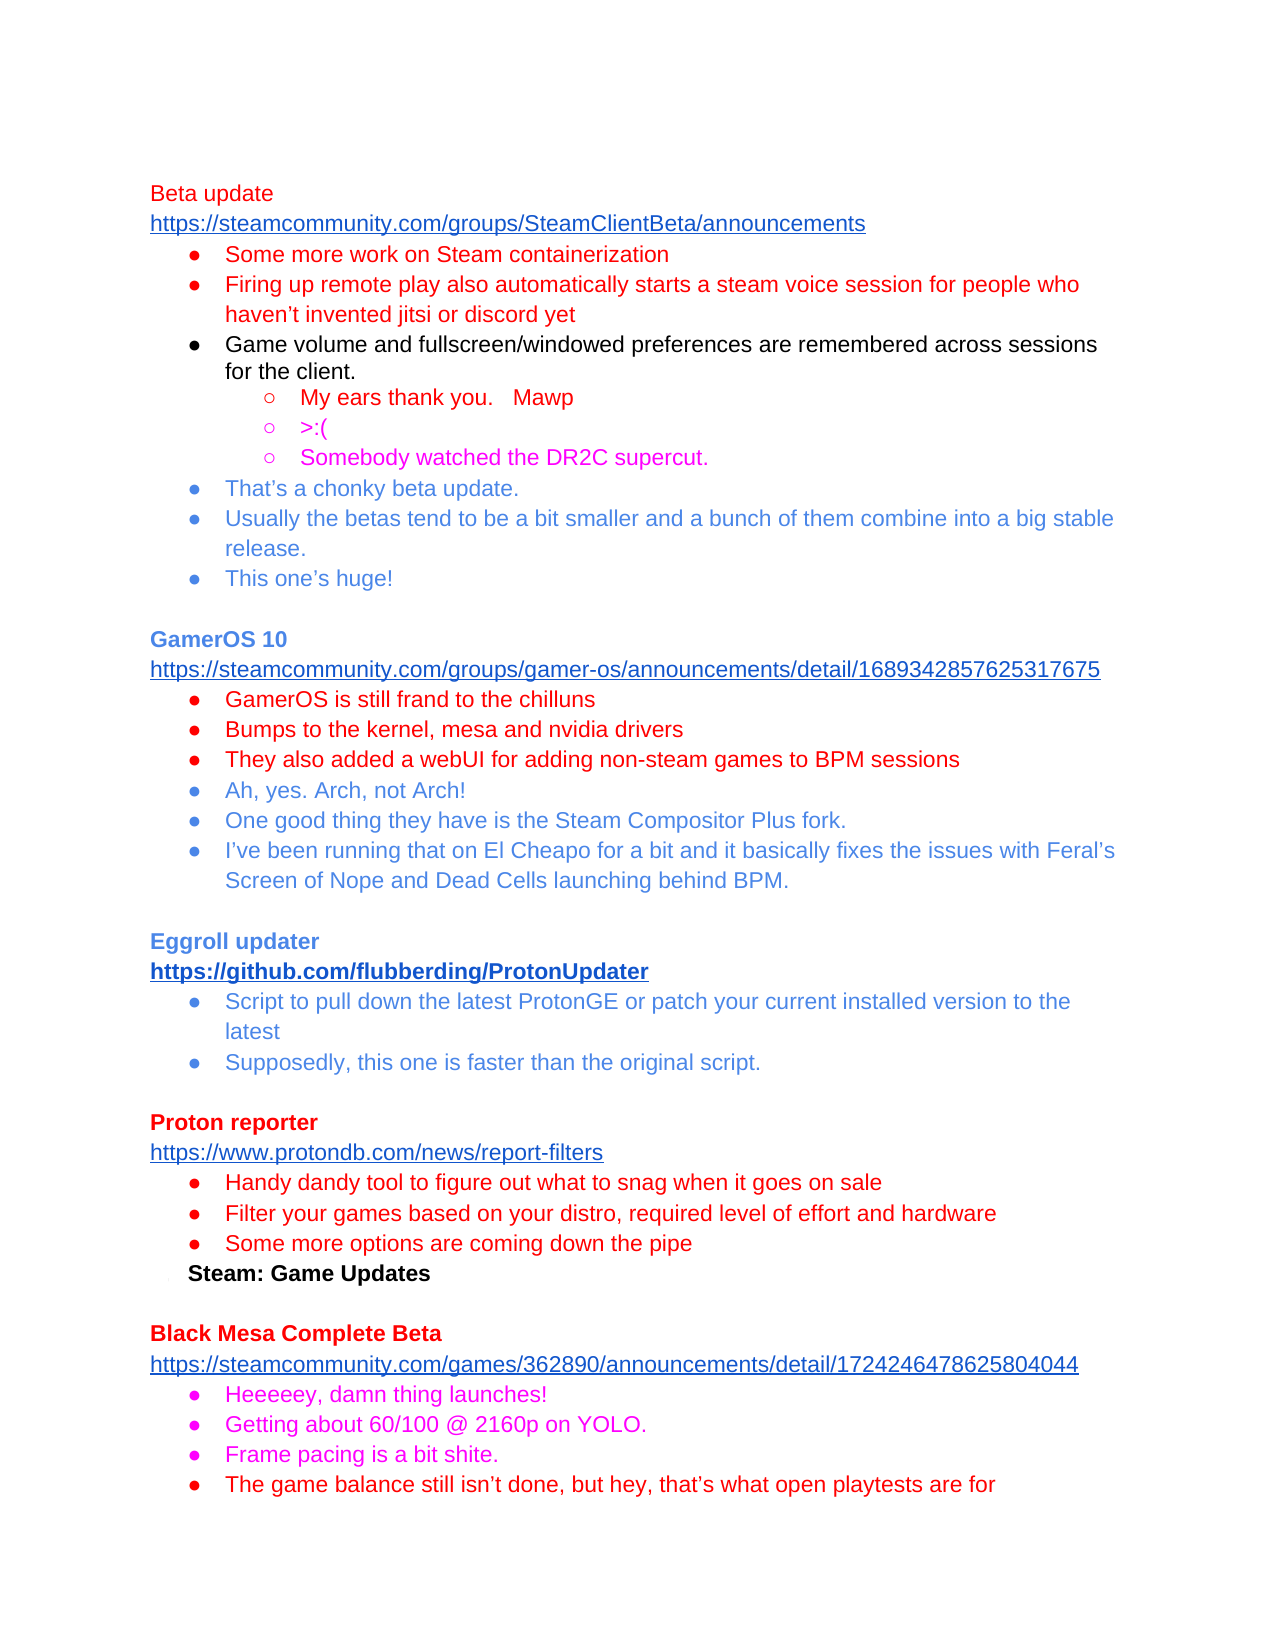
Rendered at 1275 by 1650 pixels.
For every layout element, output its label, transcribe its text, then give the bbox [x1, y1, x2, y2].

list This one’s huge! [187, 565, 1125, 592]
text https://steamcommunity.com/groups/gamer-os/announcements/detail/1689342857625317675 [150, 656, 1125, 682]
list Getting about 60/100 @ 2160p on YOLO. [187, 1411, 1125, 1437]
text Black Mesa Complete Beta [150, 1320, 1125, 1347]
list Some more options are coming down the pipe [187, 1230, 1125, 1256]
text Eggroll updater [150, 928, 1125, 954]
list Ah, yes. Arch, not Arch! [187, 777, 1125, 803]
list Script to pull down the latest ProtonGE or patch your current installed version to the latest [187, 988, 1125, 1045]
list Firing up remote play also automatically starts a steam voice session for people who haven’t invented jitsi or discord yet [187, 271, 1125, 327]
list Usually the betas tend to be a bit smaller and a bunch of them combine into a big stable release. [187, 505, 1125, 561]
text https://steamcommunity.com/groups/SteamClientBeta/announcements [150, 210, 1125, 237]
list Filter your games based on your distro, required level of effort and hardware [187, 1199, 1125, 1226]
list Game volume and fullscreen/windowed preferences are remembered across sessions for the client. [187, 331, 1125, 384]
text https://steamcommunity.com/games/362890/announcements/detail/1724246478625804044 [150, 1351, 1125, 1377]
list Heeeeey, damn thing launches! [187, 1381, 1125, 1407]
text Proton reporter [150, 1109, 1125, 1135]
list My ears thank you. Mawp [262, 384, 1125, 410]
list Some more work on Steam containerization [187, 241, 1125, 267]
list I’ve been running that on El Cheapo for a bit and it basically fixes the issues with Feral’s Screen of Nope and Dead Cells launching behind BPM. [187, 837, 1125, 894]
text Beta update [150, 180, 1125, 207]
list That’s a chonky beta update. [187, 474, 1125, 501]
list Bumps to the kernel, mesa and nvidia drivers [187, 716, 1125, 743]
list Frame pacing is a bit shite. [187, 1441, 1125, 1468]
list Handy dandy tool to figure out what to snag when it goes on sale [187, 1169, 1125, 1196]
text https://www.protondb.com/news/report-filters [150, 1139, 1125, 1166]
text https://github.com/flubberding/ProtonUpdater [150, 958, 1125, 984]
list Somebody watched the DR2C supercut. [262, 444, 1125, 471]
list They also added a webUI for adding non-steam games to BPM sessions [187, 746, 1125, 773]
text GamerOS 10 [150, 626, 1125, 652]
list GamerOS is still frand to the chilluns [187, 686, 1125, 712]
list The game balance still isn’t done, but hey, that’s what open playtests are for [187, 1471, 1125, 1498]
list Supposedly, this one is faster than the original script. [187, 1048, 1125, 1075]
text Steam: Game Updates [150, 1260, 1125, 1286]
list >:( [262, 414, 1125, 441]
list One good thing they have is the Steam Compositor Plus fork. [187, 807, 1125, 833]
